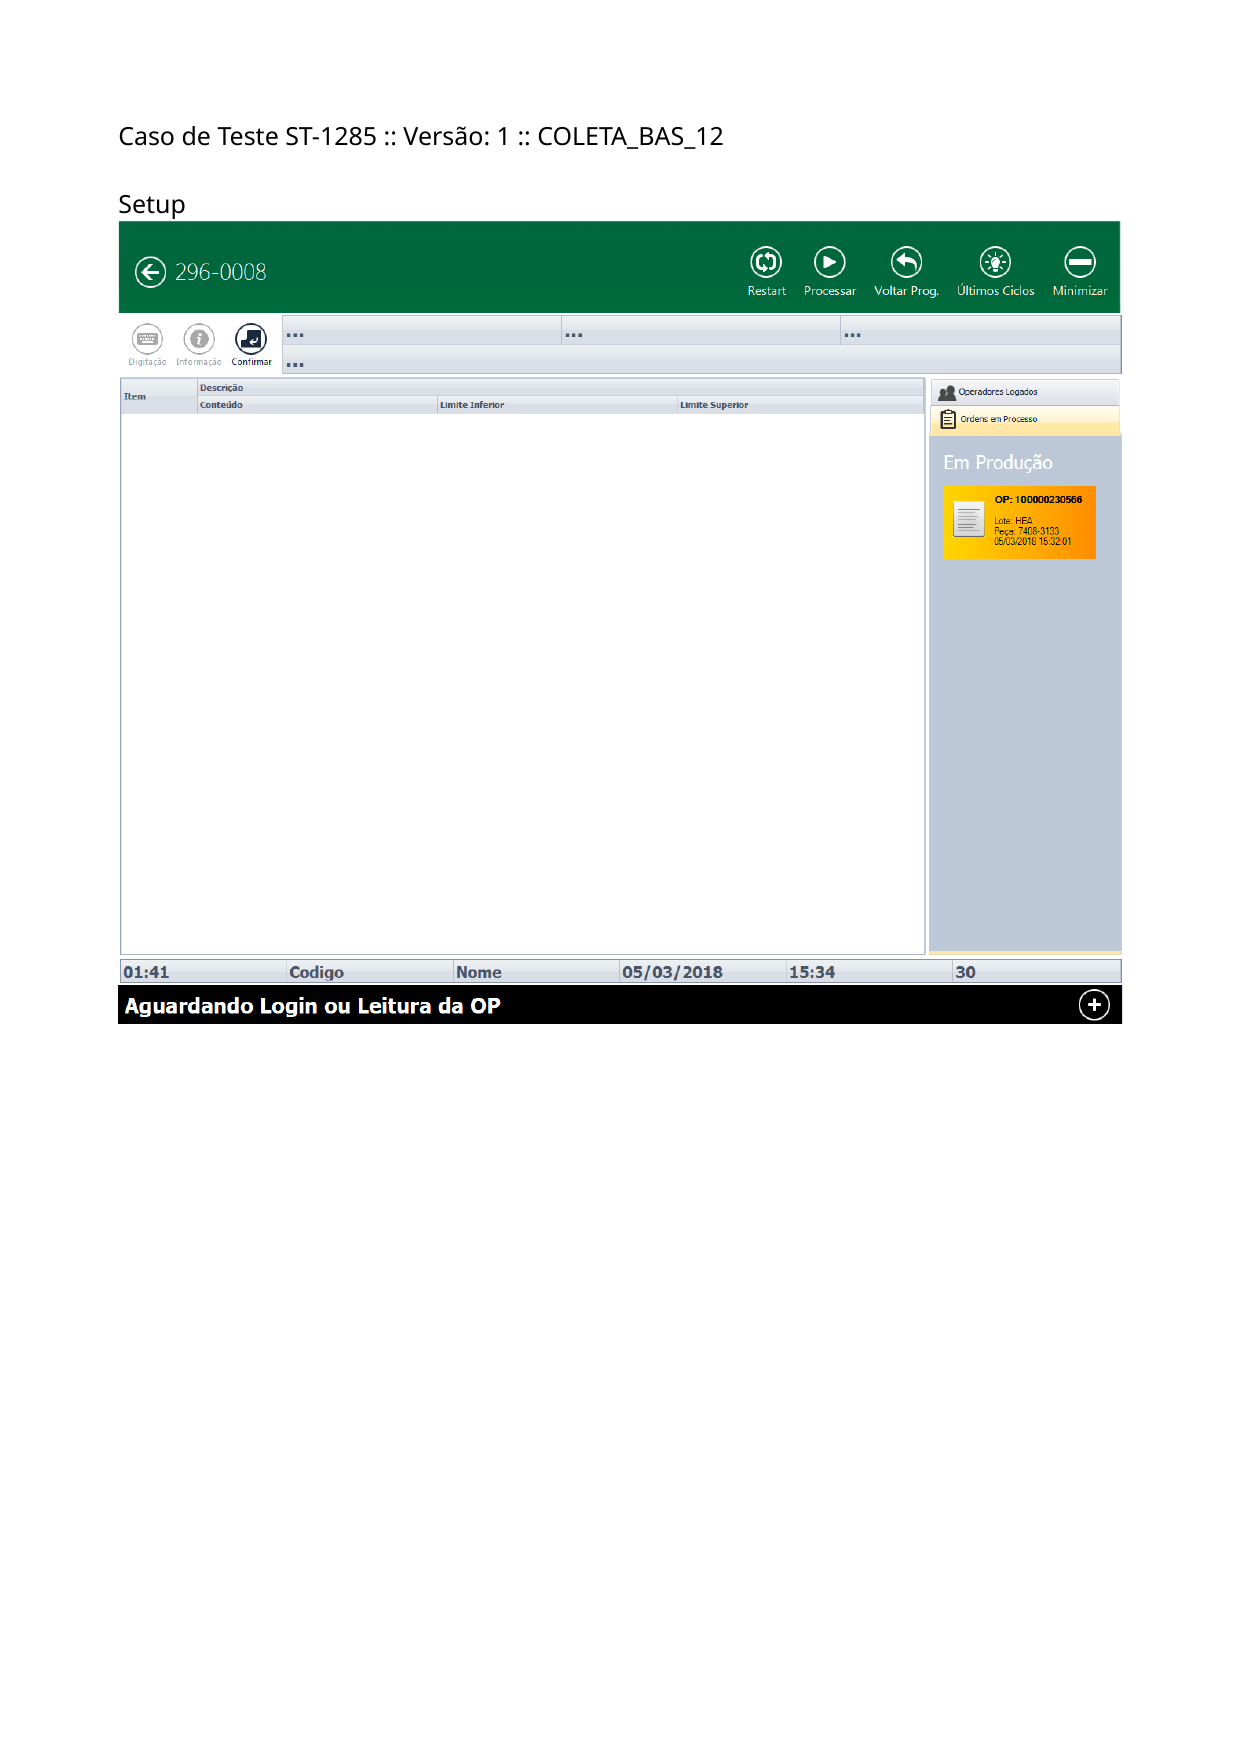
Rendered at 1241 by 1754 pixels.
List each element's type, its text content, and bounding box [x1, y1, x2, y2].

text Setup [118, 186, 1122, 220]
text Caso de Teste ST-1285 :: Versão: 1 :: COLETA_BAS_12 [118, 118, 1122, 152]
picture [118, 220, 1123, 1024]
